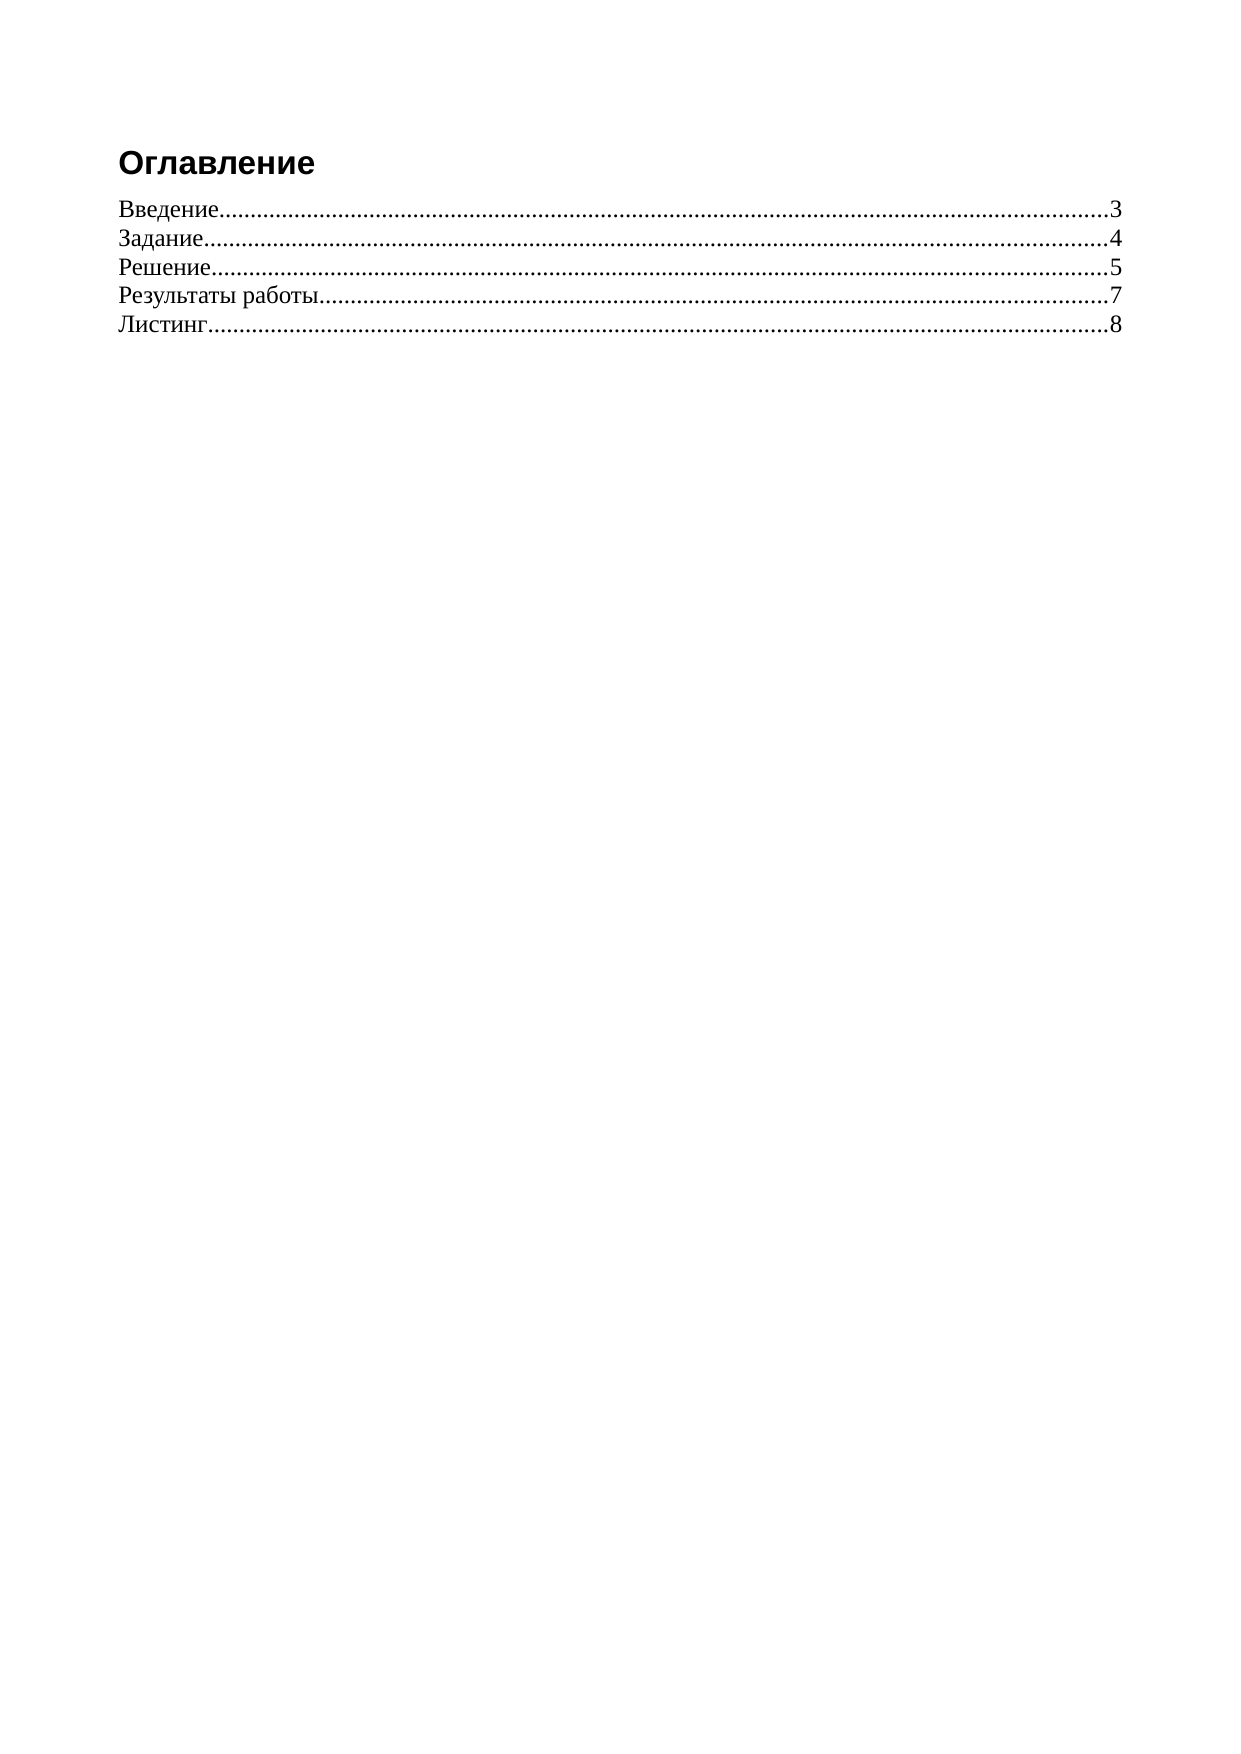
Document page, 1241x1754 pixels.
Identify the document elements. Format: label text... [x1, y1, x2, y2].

text Результаты работы 7 [118, 280, 1122, 309]
subtitle Оглавление [118, 143, 1122, 182]
text Листинг 8 [118, 309, 1122, 338]
text Задание 4 [118, 223, 1122, 252]
text Решение 5 [118, 252, 1122, 280]
text Введение 3 [118, 194, 1122, 223]
